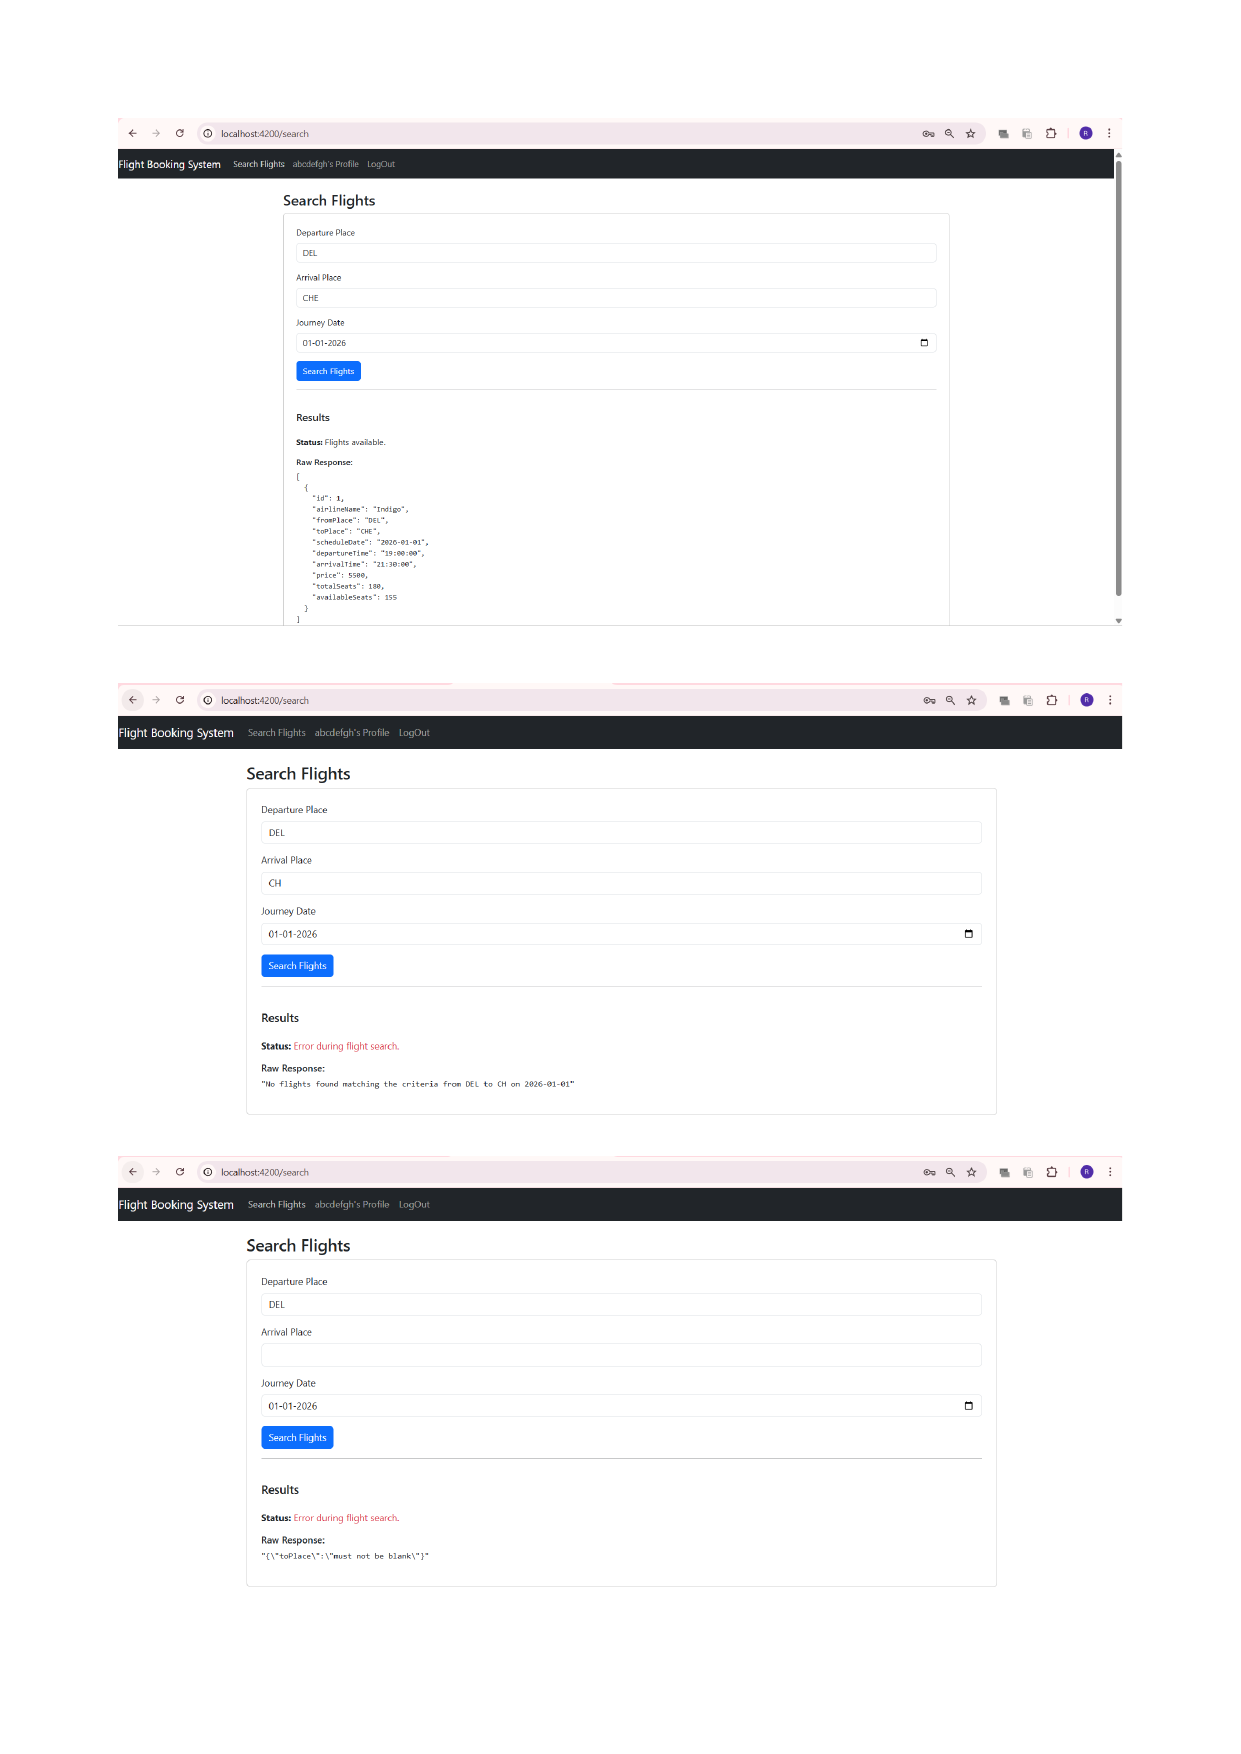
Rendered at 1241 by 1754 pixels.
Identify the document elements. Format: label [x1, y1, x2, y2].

picture [118, 683, 1123, 1129]
picture [118, 1156, 1123, 1626]
picture [118, 118, 1123, 626]
